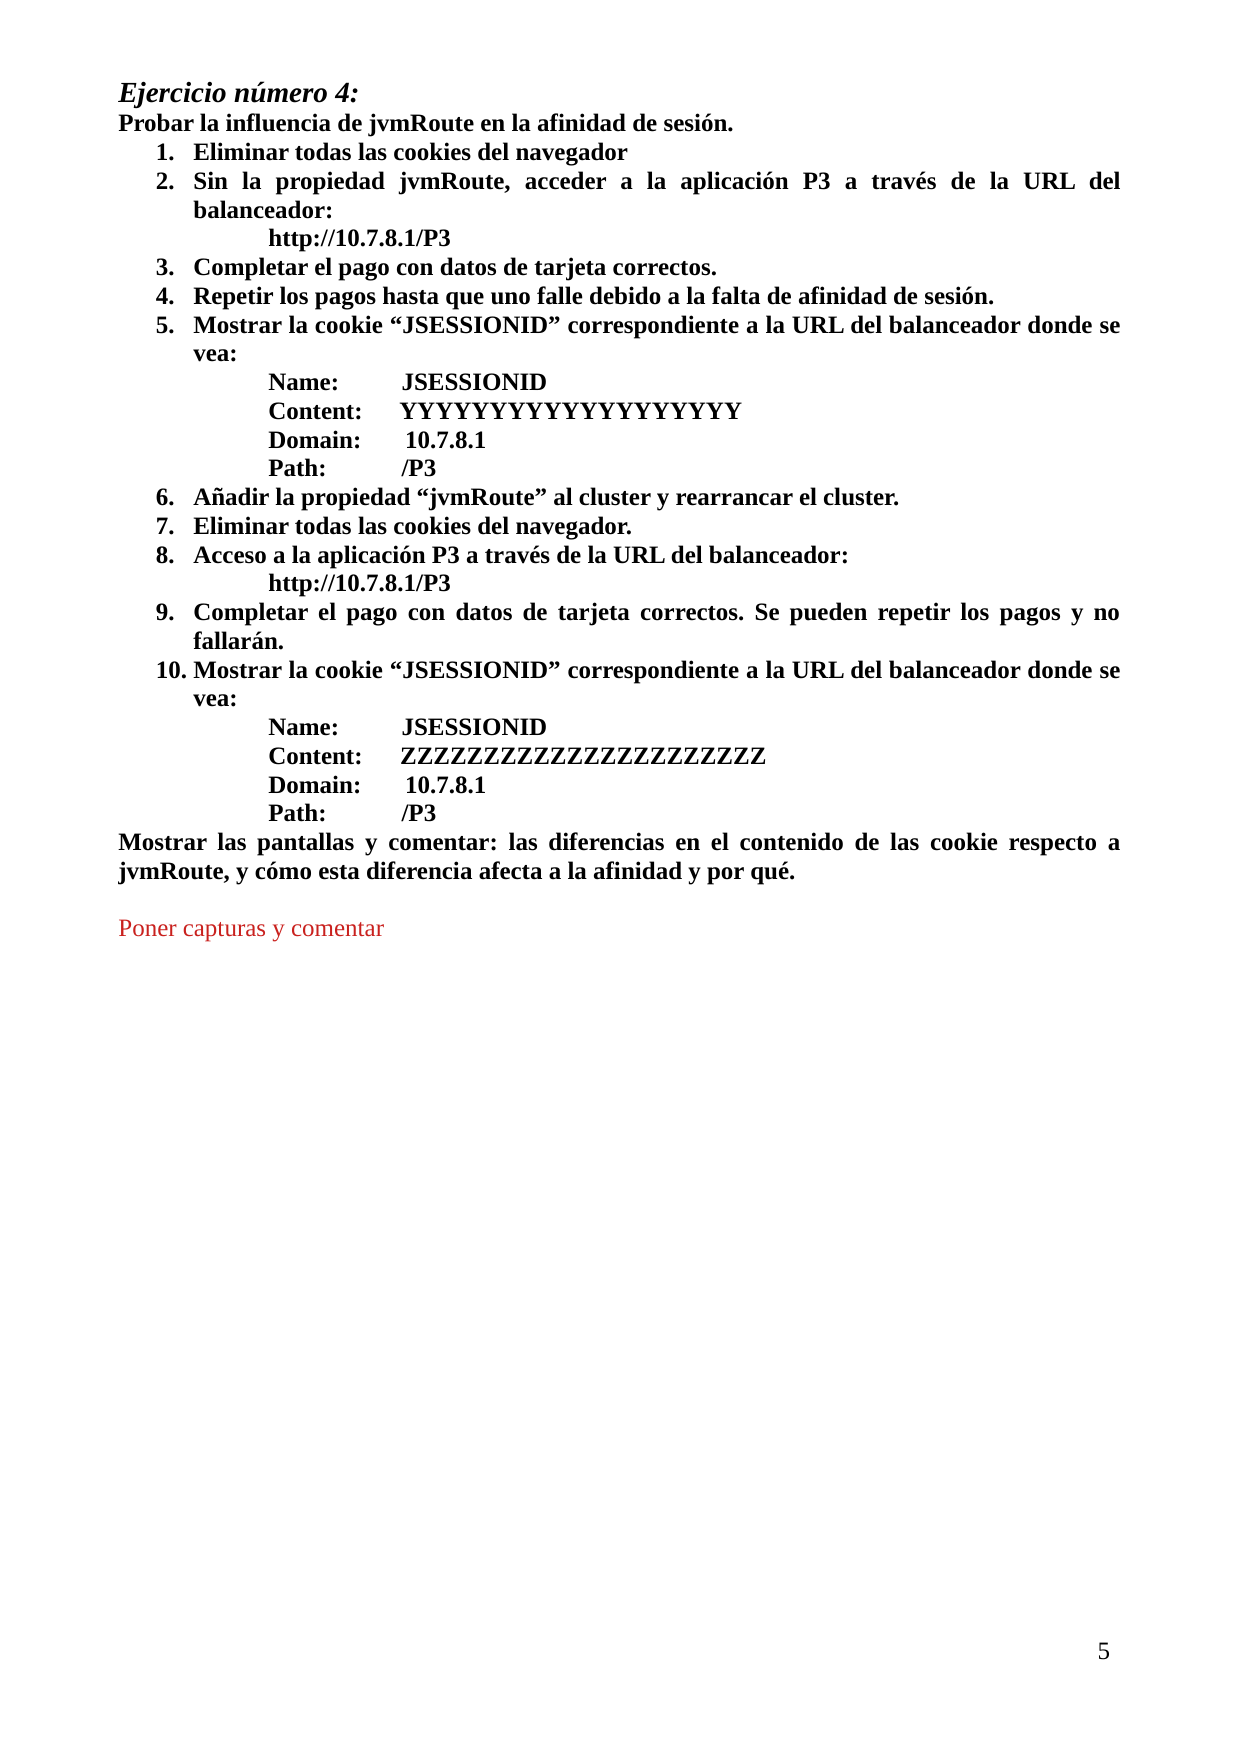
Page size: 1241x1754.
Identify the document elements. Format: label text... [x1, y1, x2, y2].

text Ejercicio número 4: [118, 75, 1122, 108]
text Content: ZZZZZZZZZZZZZZZZZZZZZZ [268, 741, 1122, 770]
list Mostrar la cookie “JSESSIONID” correspondiente a la URL del balanceador donde se vea: [156, 310, 1122, 367]
list Completar el pago con datos de tarjeta correctos. Se pueden repetir los pagos y no fallarán. [156, 597, 1122, 655]
text Domain: 10.7.8.1 [268, 770, 1122, 798]
text Poner capturas y comentar [118, 913, 1122, 942]
list Sin la propiedad jvmRoute, acceder a la aplicación P3 a través de la URL del balanceador: [156, 166, 1122, 223]
list Completar el pago con datos de tarjeta correctos. [156, 252, 1122, 281]
text http://10.7.8.1/P3 [268, 568, 1122, 597]
text Probar la influencia de jvmRoute en la afinidad de sesión. [118, 108, 1122, 137]
text Domain: 10.7.8.1 [268, 425, 1122, 453]
list Añadir la propiedad “jvmRoute” al cluster y rearrancar el cluster. [156, 482, 1122, 511]
list Mostrar la cookie “JSESSIONID” correspondiente a la URL del balanceador donde se vea: [156, 655, 1122, 712]
text Name: JSESSIONID [268, 712, 1122, 741]
text http://10.7.8.1/P3 [268, 223, 1122, 252]
list Repetir los pagos hasta que uno falle debido a la falta de afinidad de sesión. [156, 281, 1122, 310]
list Eliminar todas las cookies del navegador. [156, 511, 1122, 540]
list Acceso a la aplicación P3 a través de la URL del balanceador: [156, 540, 1122, 568]
text Path: /P3 [268, 798, 1122, 827]
list Eliminar todas las cookies del navegador [156, 137, 1122, 166]
text Path: /P3 [268, 453, 1122, 482]
text Name: JSESSIONID [268, 367, 1122, 396]
text Mostrar las pantallas y comentar: las diferencias en el contenido de las cookie respecto a jvmRoute, y cómo esta diferencia afecta a la afinidad y por qué. [118, 827, 1122, 885]
text Content: YYYYYYYYYYYYYYYYYYY [268, 396, 1122, 425]
